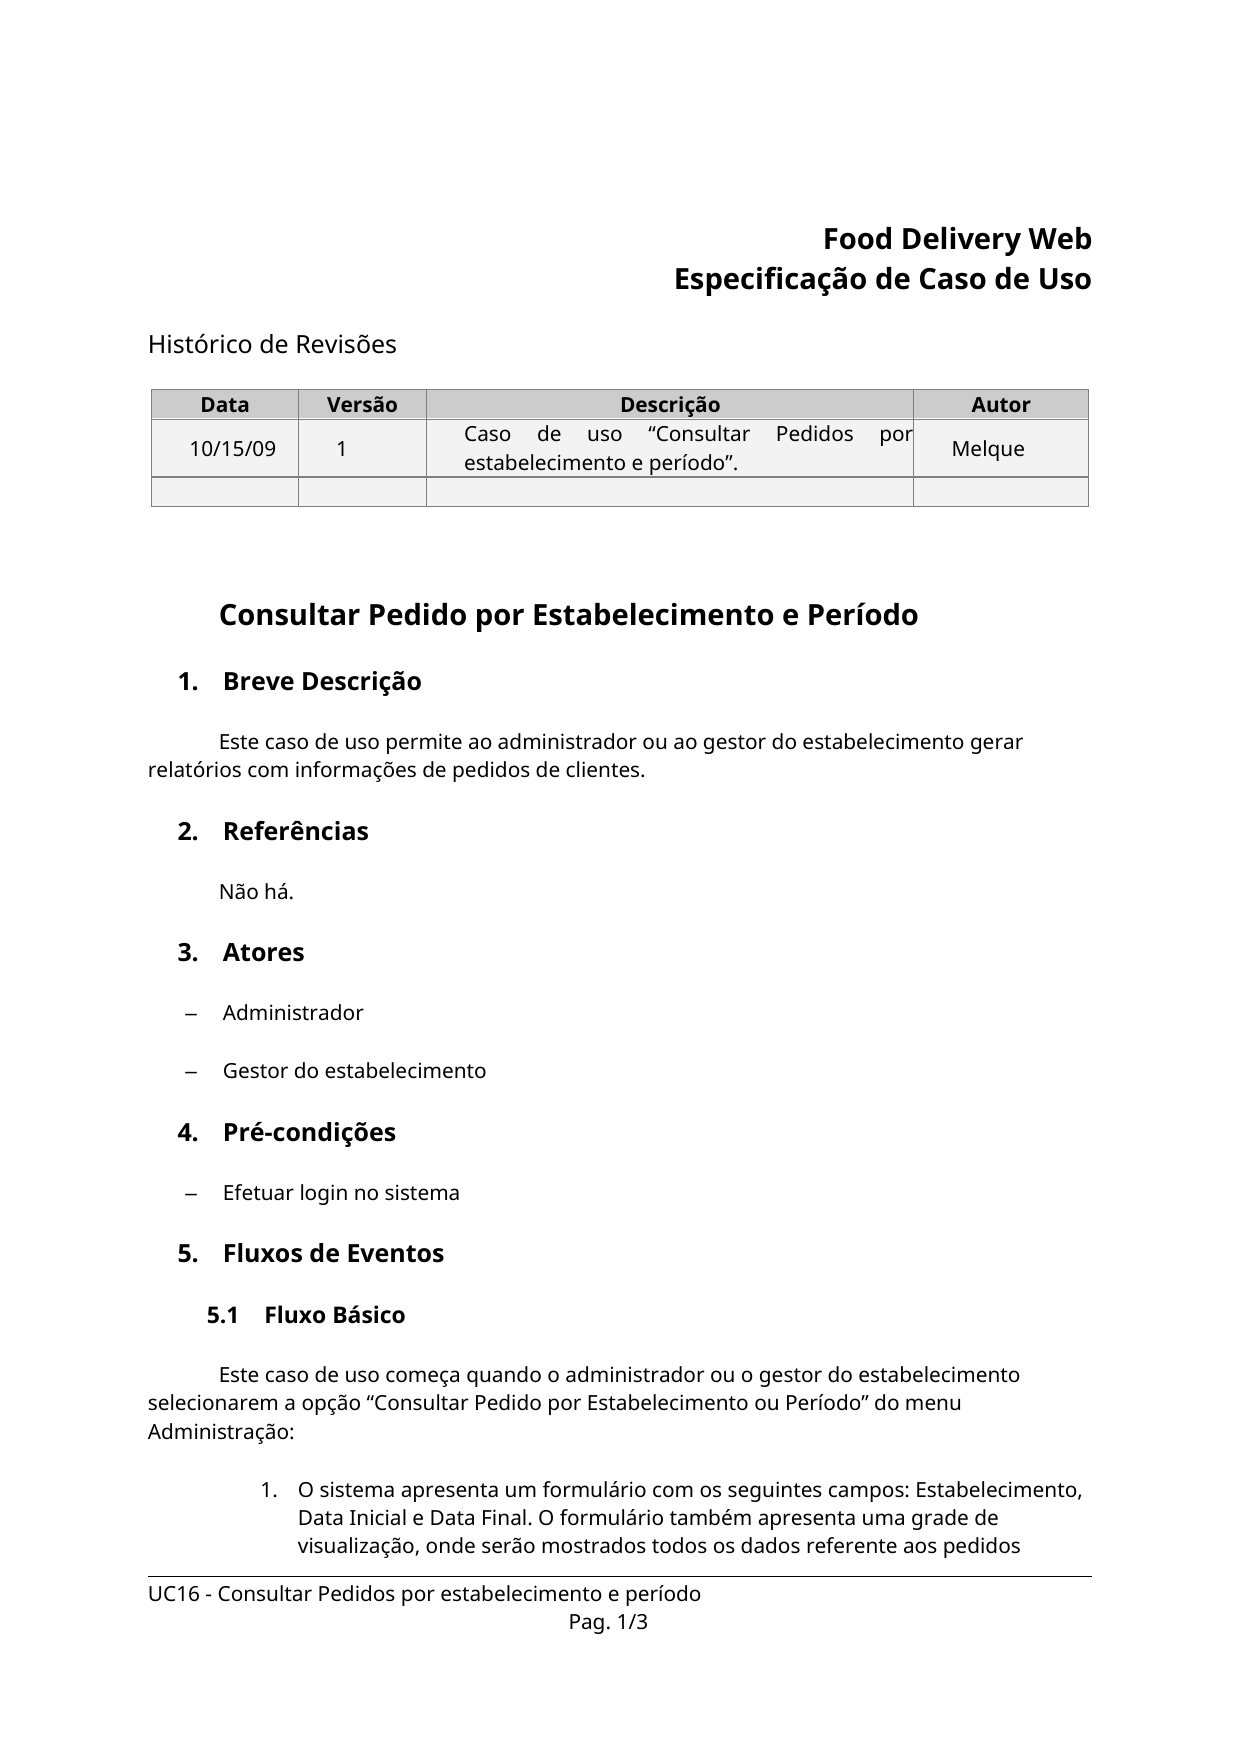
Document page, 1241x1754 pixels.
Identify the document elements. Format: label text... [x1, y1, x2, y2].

table_header Autor [914, 390, 1088, 418]
subtitle Referências [148, 813, 1092, 847]
table_cell 1 [299, 420, 426, 476]
list Gestor do estabelecimento [185, 1056, 1092, 1085]
text Não há. [148, 877, 1092, 905]
table_header Versão [299, 390, 426, 418]
text Consultar Pedido por Estabelecimento e Período [148, 594, 1092, 634]
table_cell Melque [914, 420, 1088, 476]
text Este caso de uso permite ao administrador ou ao gestor do estabelecimento gerar relatórios com informações de pedidos de clientes. [148, 727, 1092, 784]
table_cell [152, 478, 298, 506]
table_cell 15/10/09 [152, 420, 298, 476]
subtitle Atores [148, 935, 1092, 969]
text Este caso de uso começa quando o administrador ou o gestor do estabelecimento selecionarem a opção “Consultar Pedido por Estabelecimento ou Período” do menu Administração: [148, 1360, 1092, 1445]
subtitle Fluxos de Eventos [148, 1236, 1092, 1270]
table_cell Caso de uso “Consultar Pedidos por estabelecimento e período”. [427, 420, 913, 476]
text Histórico de Revisões [148, 326, 1092, 361]
subtitle Pré-condições [148, 1114, 1092, 1148]
table_cell [914, 478, 1088, 506]
text Food Delivery Web [148, 219, 1092, 258]
subtitle Fluxo Básico [177, 1299, 1092, 1330]
text Especificação de Caso de Uso [185, 258, 1092, 298]
table_cell [427, 478, 913, 506]
list O sistema apresenta um formulário com os seguintes campos: Estabelecimento, Data Inicial e Data Final. O formulário também apresenta uma grade de visualização, onde serão mostrados todos os dados referente aos pedidos [260, 1475, 1092, 1560]
table_cell [299, 478, 426, 506]
table_header Data [152, 390, 298, 418]
subtitle Breve Descrição [148, 663, 1092, 697]
list Efetuar login no sistema [185, 1178, 1092, 1206]
table_header Descrição [427, 390, 913, 418]
list Administrador [185, 998, 1092, 1027]
